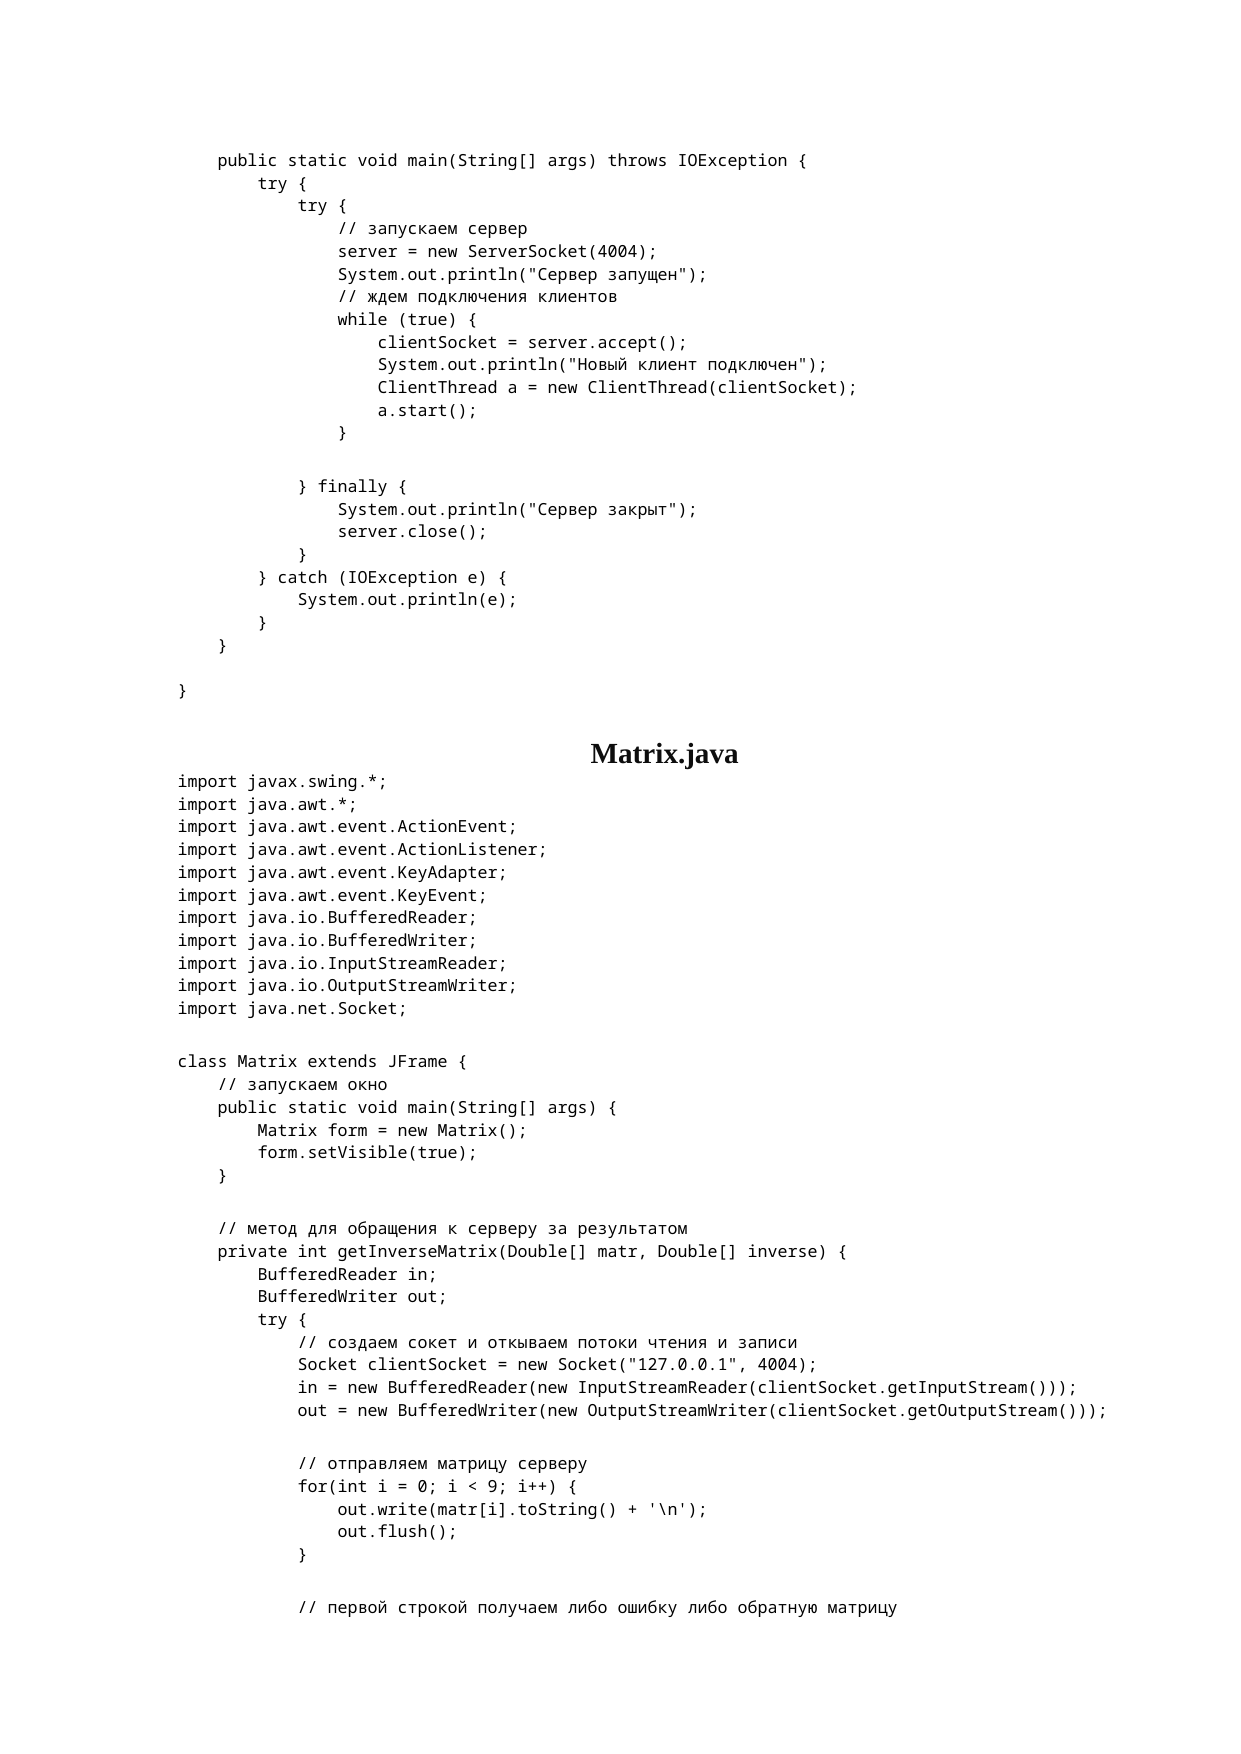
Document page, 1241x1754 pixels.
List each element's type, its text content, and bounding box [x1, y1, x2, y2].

text ClientThread a = new ClientThread(clientSocket); [177, 376, 1152, 398]
text // метод для обращения к серверу за результатом [177, 1217, 1152, 1239]
text server = new ServerSocket(4004); [177, 239, 1152, 262]
text import java.awt.event.KeyEvent; [177, 883, 1152, 906]
text Matrix form = new Matrix(); [177, 1118, 1152, 1141]
text } catch (IOException e) { [177, 565, 1152, 588]
text BufferedWriter out; [177, 1285, 1152, 1308]
text out.write(matr[i].toString() + '\n'); [177, 1497, 1152, 1520]
text public static void main(String[] args) { [177, 1095, 1152, 1118]
text out.flush(); [177, 1520, 1152, 1542]
text import java.io.OutputStreamWriter; [177, 974, 1152, 997]
text Socket clientSocket = new Socket("127.0.0.1", 4004); [177, 1353, 1152, 1376]
text a.start(); [177, 398, 1152, 421]
text import java.awt.event.KeyAdapter; [177, 861, 1152, 883]
text System.out.println(e); [177, 588, 1152, 611]
text } [177, 542, 1152, 565]
text } [177, 1163, 1152, 1186]
text import java.awt.*; [177, 792, 1152, 815]
text try { [177, 194, 1152, 217]
text server.close(); [177, 520, 1152, 542]
text import java.io.InputStreamReader; [177, 951, 1152, 974]
text // отправляем матрицу серверу [177, 1452, 1152, 1474]
text import javax.swing.*; [177, 770, 1152, 792]
text import java.io.BufferedReader; [177, 906, 1152, 929]
text class Matrix extends JFrame { [177, 1050, 1152, 1073]
text public static void main(String[] args) throws IOException { [177, 149, 1152, 171]
text System.out.println("Новый клиент подключен"); [177, 353, 1152, 376]
text clientSocket = server.accept(); [177, 330, 1152, 353]
text import java.awt.event.ActionListener; [177, 838, 1152, 861]
text System.out.println("Сервер закрыт"); [177, 497, 1152, 520]
text in = new BufferedReader(new InputStreamReader(clientSocket.getInputStream())); [177, 1376, 1152, 1398]
text while (true) { [177, 308, 1152, 330]
text try { [177, 1308, 1152, 1330]
text } [177, 611, 1152, 633]
text // запускаем окно [177, 1073, 1152, 1095]
text } [177, 679, 1152, 701]
text private int getInverseMatrix(Double[] matr, Double[] inverse) { [177, 1239, 1152, 1262]
text out = new BufferedWriter(new OutputStreamWriter(clientSocket.getOutputStream())); [177, 1398, 1152, 1421]
text } finally { [177, 474, 1152, 497]
text import java.io.BufferedWriter; [177, 929, 1152, 951]
text // ждем подключения клиентов [177, 285, 1152, 308]
text // запускаем сервер [177, 217, 1152, 239]
text try { [177, 171, 1152, 194]
text } [177, 421, 1152, 444]
text // первой строкой получаем либо ошибку либо обратную матрицу [177, 1596, 1152, 1618]
subtitle Matrix.java [177, 736, 1152, 770]
text System.out.println("Сервер запущен"); [177, 262, 1152, 285]
text BufferedReader in; [177, 1262, 1152, 1285]
text import java.net.Socket; [177, 997, 1152, 1019]
text import java.awt.event.ActionEvent; [177, 815, 1152, 838]
text } [177, 633, 1152, 656]
text form.setVisible(true); [177, 1141, 1152, 1163]
text for(int i = 0; i < 9; i++) { [177, 1474, 1152, 1497]
text } [177, 1542, 1152, 1565]
text // создаем сокет и откываем потоки чтения и записи [177, 1330, 1152, 1353]
